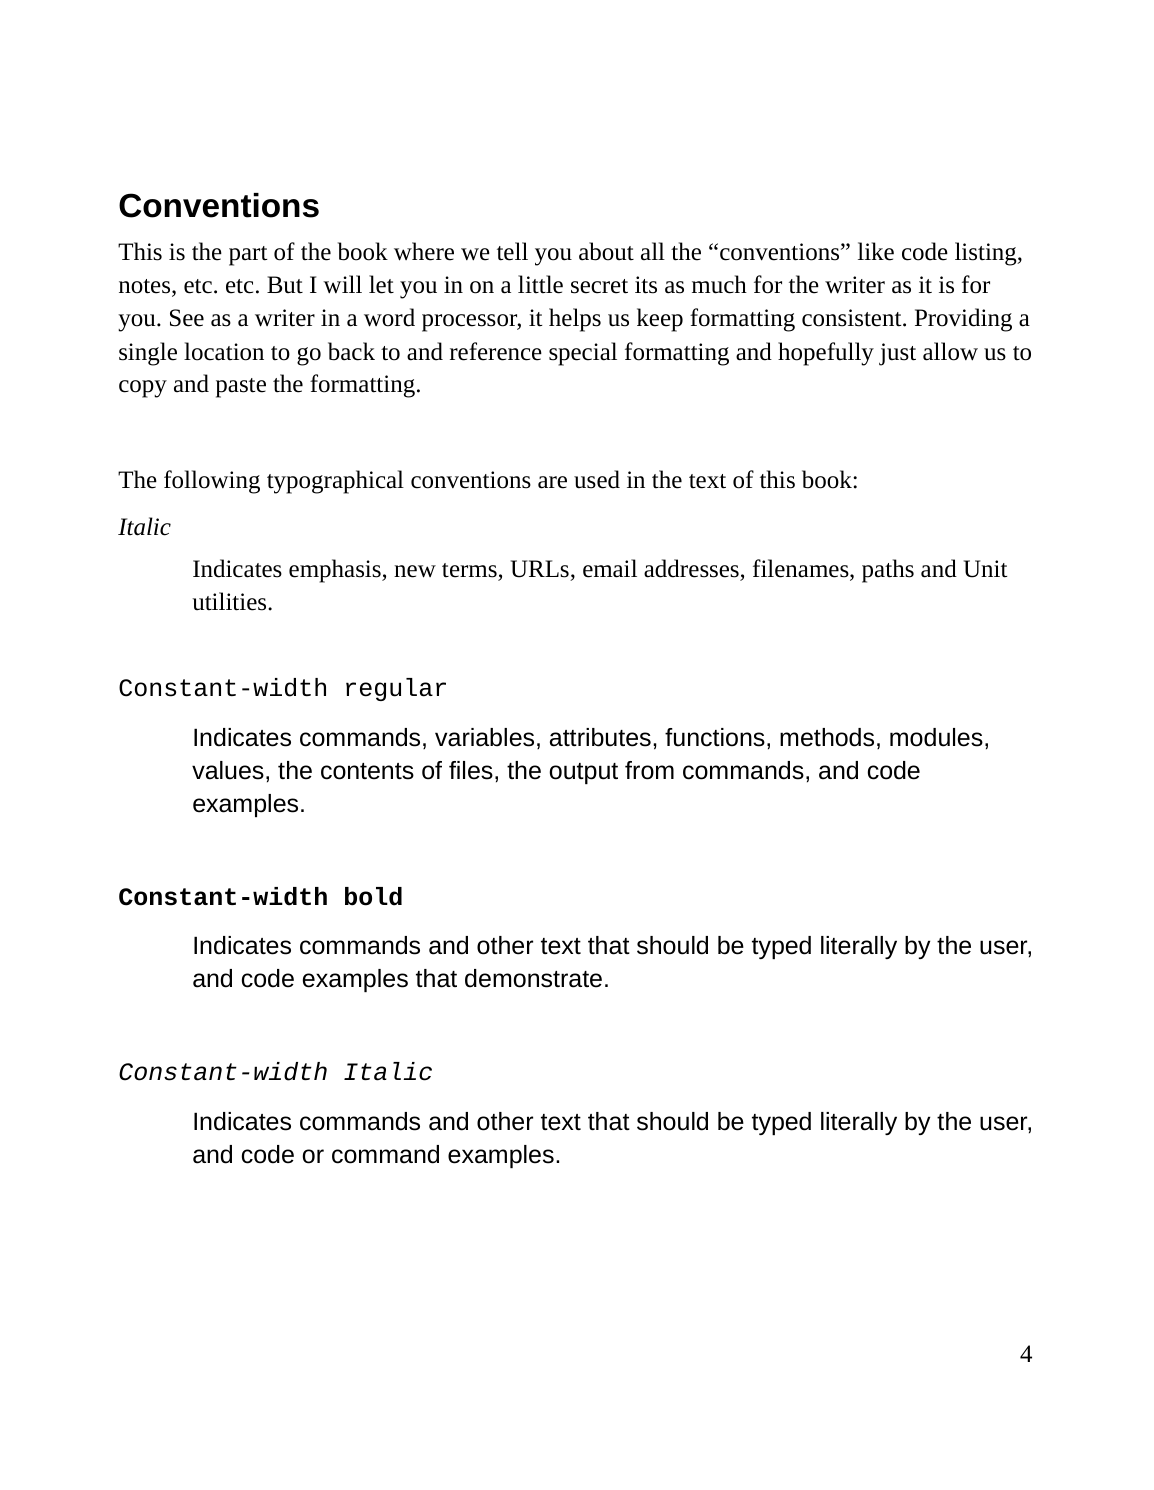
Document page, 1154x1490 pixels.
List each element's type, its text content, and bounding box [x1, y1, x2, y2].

text Indicates commands, variables, attributes, functions, methods, modules, values, the contents of files, the output from commands, and code examples. [192, 723, 1035, 818]
text This is the part of the book where we tell you about all the “conventions” like code listing, notes, etc. etc. But I will let you in on a little secret its as much for the writer as it is for you. See as a writer in a word processor, it helps us keep formatting consistent. Providing a single location to go back to and reference special formatting and hopefully just allow us to copy and paste the formatting. [118, 237, 1035, 398]
text Indicates commands and other text that should be typed literally by the user, and code examples that demonstrate. [192, 931, 1035, 993]
text Constant-width Italic [118, 1059, 1035, 1088]
text Italic [118, 512, 1035, 541]
text Indicates commands and other text that should be typed literally by the user, and code or command examples. [192, 1107, 1035, 1168]
subtitle Conventions [118, 187, 1035, 225]
text Indicates emphasis, new terms, URLs, email addresses, filenames, paths and Unit utilities. [192, 554, 1035, 616]
text Constant-width regular [118, 676, 1035, 704]
text Constant-width bold [118, 884, 1035, 912]
text The following typographical conventions are used in the text of this book: [118, 465, 1035, 493]
